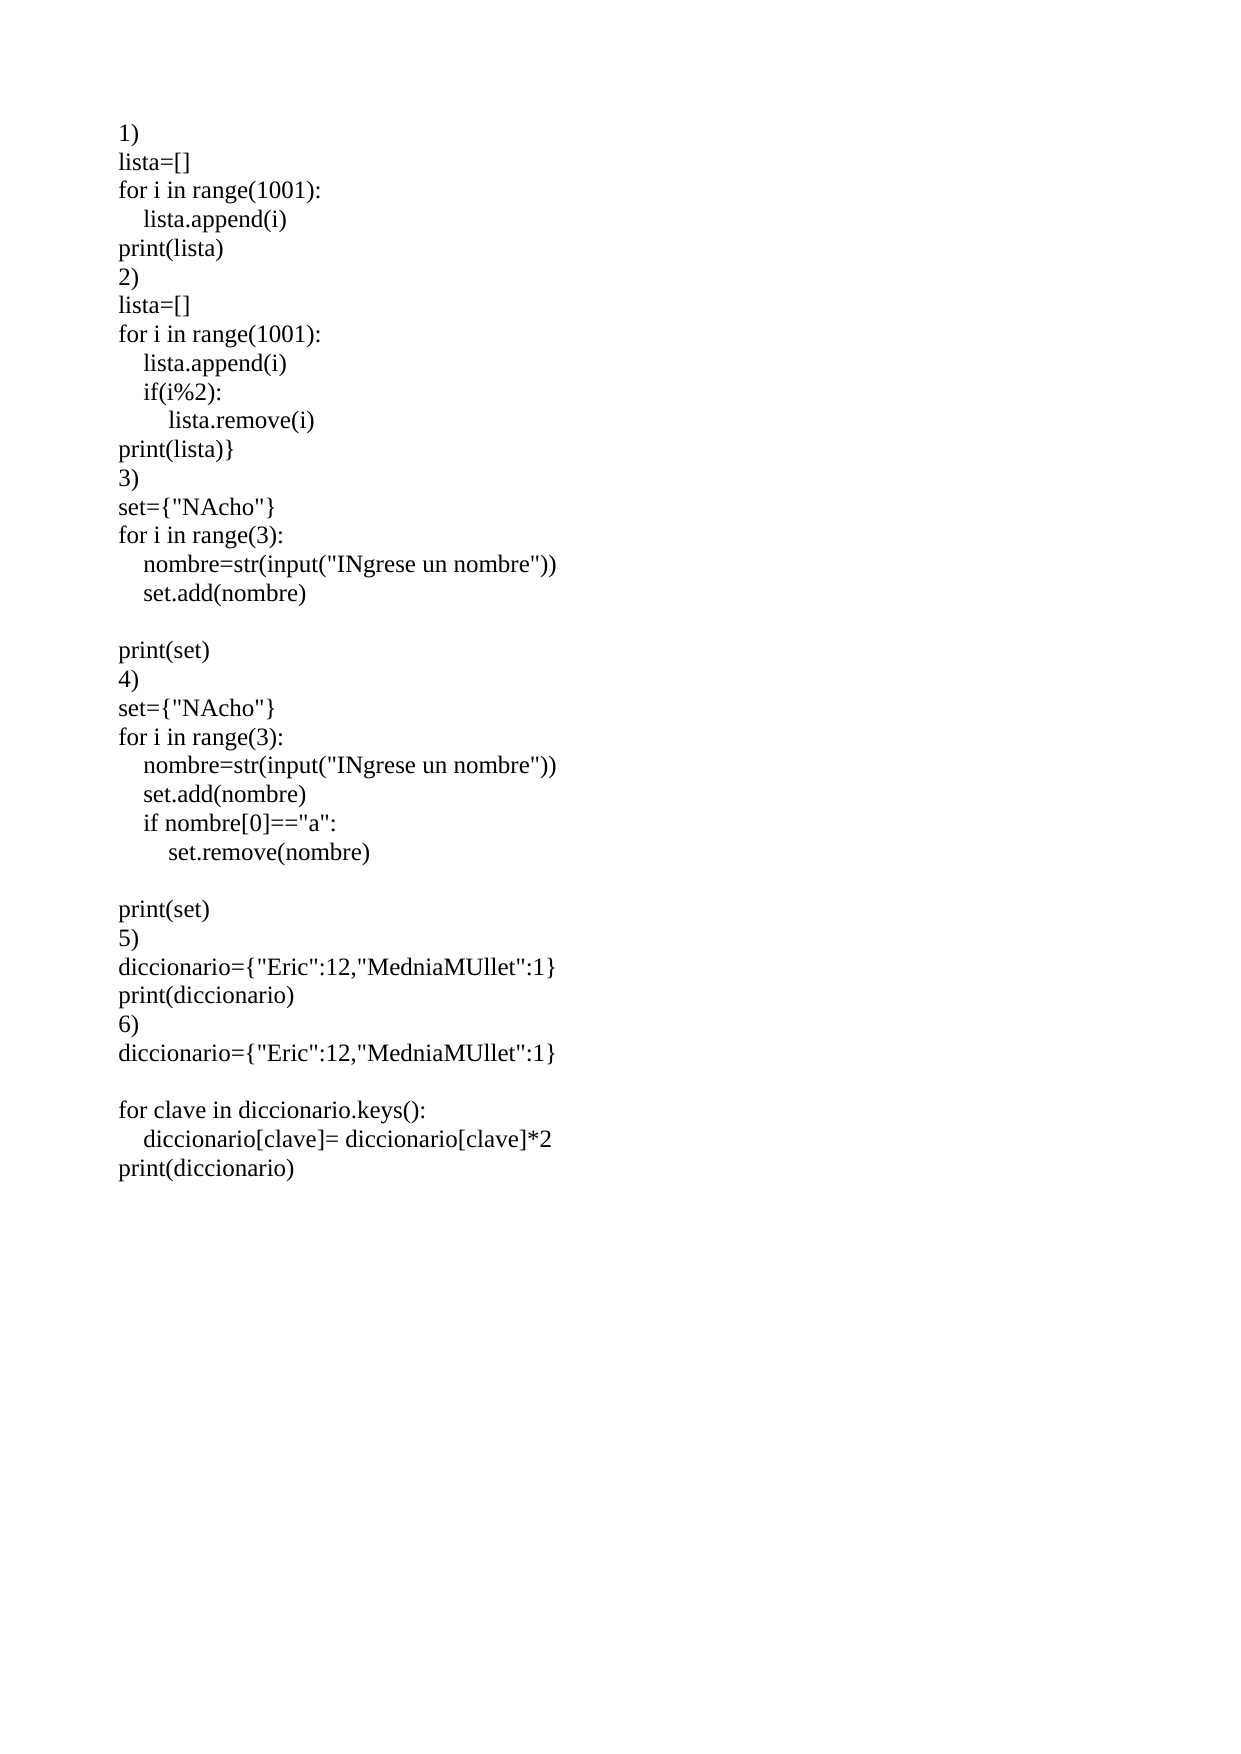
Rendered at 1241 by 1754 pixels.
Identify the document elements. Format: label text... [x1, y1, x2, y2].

text set={"NAcho"} [118, 492, 1122, 521]
text print(lista)} [118, 434, 1122, 463]
text 6) [118, 1009, 1122, 1038]
text 4) [118, 664, 1122, 693]
text print(lista) [118, 233, 1122, 262]
text lista.append(i) [118, 348, 1122, 377]
text set.add(nombre) [118, 779, 1122, 808]
text print(set) [118, 894, 1122, 923]
text 1) [118, 118, 1122, 147]
text 5) [118, 923, 1122, 952]
text lista.remove(i) [118, 406, 1122, 434]
text nombre=str(input("INgrese un nombre")) [118, 751, 1122, 779]
text lista=[] [118, 291, 1122, 319]
text set={"NAcho"} [118, 693, 1122, 722]
text 3) [118, 463, 1122, 492]
text diccionario[clave]= diccionario[clave]*2 [118, 1124, 1122, 1153]
text print(diccionario) [118, 1153, 1122, 1182]
text print(diccionario) [118, 981, 1122, 1009]
text for i in range(1001): [118, 319, 1122, 348]
text diccionario={"Eric":12,"MedniaMUllet":1} [118, 952, 1122, 981]
text if(i%2): [118, 377, 1122, 406]
text diccionario={"Eric":12,"MedniaMUllet":1} [118, 1038, 1122, 1067]
text lista.append(i) [118, 204, 1122, 233]
text if nombre[0]=="a": [118, 808, 1122, 837]
text nombre=str(input("INgrese un nombre")) [118, 549, 1122, 578]
text for i in range(1001): [118, 176, 1122, 204]
text set.add(nombre) [118, 578, 1122, 607]
text for i in range(3): [118, 722, 1122, 751]
text 2) [118, 262, 1122, 291]
text print(set) [118, 636, 1122, 664]
text for clave in diccionario.keys(): [118, 1096, 1122, 1124]
text set.remove(nombre) [118, 837, 1122, 866]
text for i in range(3): [118, 521, 1122, 549]
text lista=[] [118, 147, 1122, 176]
